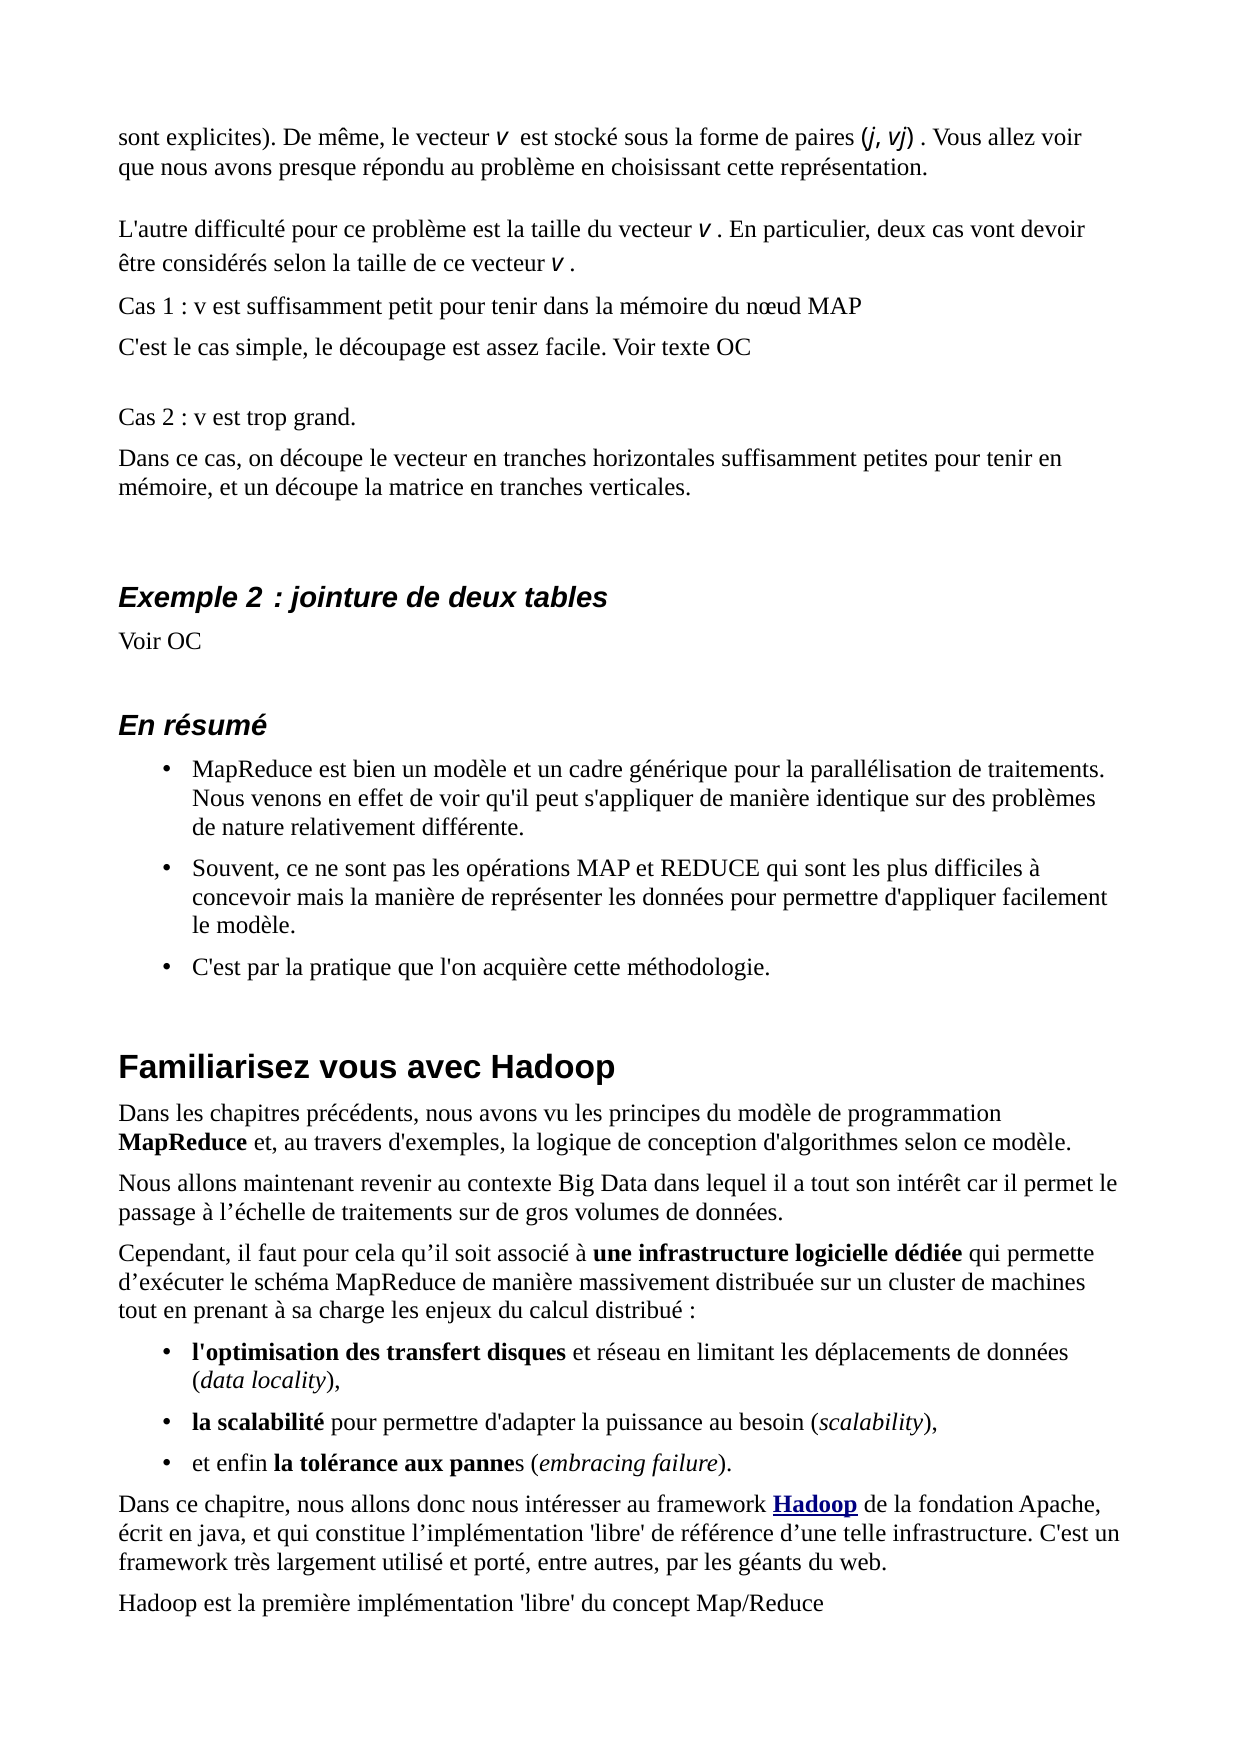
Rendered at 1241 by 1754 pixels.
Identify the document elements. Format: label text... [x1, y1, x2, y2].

text C'est le cas simple, le découpage est assez facile. Voir texte OC [118, 332, 1122, 361]
subtitle Familiarisez vous avec Hadoop [118, 1047, 1122, 1086]
text Dans les chapitres précédents, nous avons vu les principes du modèle de programmation MapReduce et, au travers d'exemples, la logique de conception d'algorithmes selon ce modèle. [118, 1098, 1122, 1156]
subtitle En résumé [118, 708, 1122, 742]
text Dans ce chapitre, nous allons donc nous intéresser au framework Hadoop de la fondation Apache, écrit en java, et qui constitue l’implémentation 'libre' de référence d’une telle infrastructure. C'est un framework très largement utilisé et porté, entre autres, par les géants du web. [118, 1489, 1122, 1576]
text Cependant, il faut pour cela qu’il soit associé à une infrastructure logicielle dédiée qui permette d’exécuter le schéma MapReduce de manière massivement distribuée sur un cluster de machines tout en prenant à sa charge les enjeux du calcul distribué : [118, 1238, 1122, 1324]
text Cas 1 : v est suffisamment petit pour tenir dans la mémoire du nœud MAP [118, 291, 1122, 320]
list C'est par la pratique que l'on acquière cette méthodologie. [162, 952, 1122, 981]
list l'optimisation des transfert disques et réseau en limitant les déplacements de données (data locality), [162, 1337, 1122, 1394]
text Nous allons maintenant revenir au contexte Big Data dans lequel il a tout son intérêt car il permet le passage à l’échelle de traitements sur de gros volumes de données. [118, 1168, 1122, 1226]
list la scalabilité pour permettre d'adapter la puissance au besoin (scalability), [162, 1407, 1122, 1436]
list MapReduce est bien un modèle et un cadre générique pour la parallélisation de traitements. Nous venons en effet de voir qu'il peut s'appliquer de manière identique sur des problèmes de nature relativement différente. [162, 754, 1122, 841]
text Cas 2 : v est trop grand. [118, 402, 1122, 431]
list et enfin la tolérance aux pannes (embracing failure). [162, 1448, 1122, 1477]
subtitle Exemple 2 : jointure de deux tables [118, 580, 1122, 613]
text Dans ce cas, on découpe le vecteur en tranches horizontales suffisamment petites pour tenir en mémoire, et un découpe la matrice en tranches verticales. [118, 443, 1122, 501]
text Voir OC [118, 626, 1122, 654]
text sont explicites). De même, le vecteur v est stocké sous la forme de paires (j, vj) . Vous allez voir que nous avons presque répondu au problème en choisissant cette représentation. [118, 118, 1122, 181]
list Souvent, ce ne sont pas les opérations MAP et REDUCE qui sont les plus difficiles à concevoir mais la manière de représenter les données pour permettre d'appliquer facilement le modèle. [162, 853, 1122, 939]
text Hadoop est la première implémentation 'libre' du concept Map/Reduce [118, 1588, 1122, 1617]
text L'autre difficulté pour ce problème est la taille du vecteur v . En particulier, deux cas vont devoir être considérés selon la taille de ce vecteur v . [118, 210, 1122, 278]
